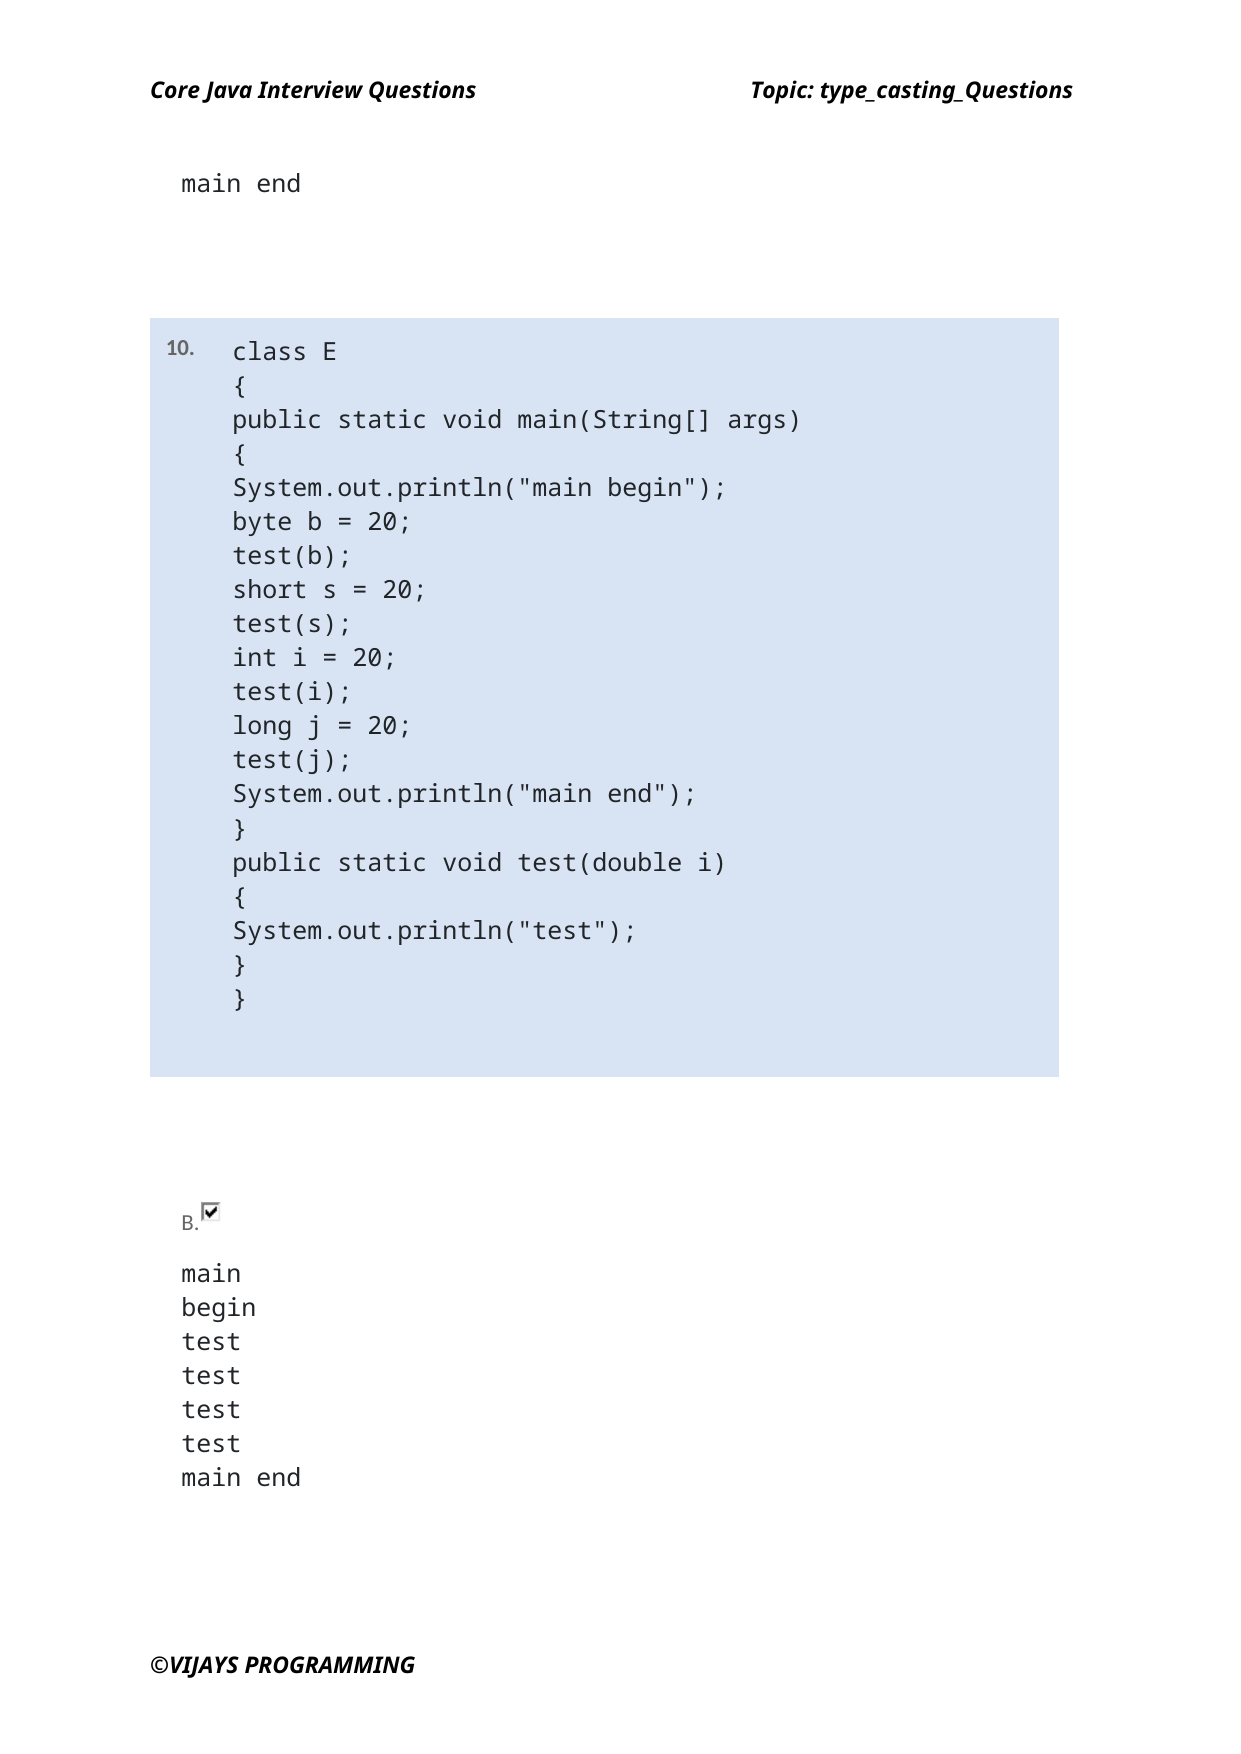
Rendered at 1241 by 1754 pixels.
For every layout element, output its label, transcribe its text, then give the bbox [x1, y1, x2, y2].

table_cell [150, 1077, 1090, 1578]
table_header B. main begin test test test test main end [181, 1195, 319, 1562]
table_header [181, 1093, 442, 1195]
table_cell class E { public static void main(String[] args) { System.out.println("main begin"); byte b = 20; test(b); short s = 20; test(s); int i = 20; test(i); long j = 20; test(j); System.out.println("main end"); } public static void test(double i) { System.out.println("test"); } } [216, 318, 1059, 1077]
table_header main end [181, 166, 334, 302]
table_cell 10. [150, 318, 216, 1077]
table_cell [1059, 318, 1090, 1077]
table_cell [150, 150, 1090, 318]
